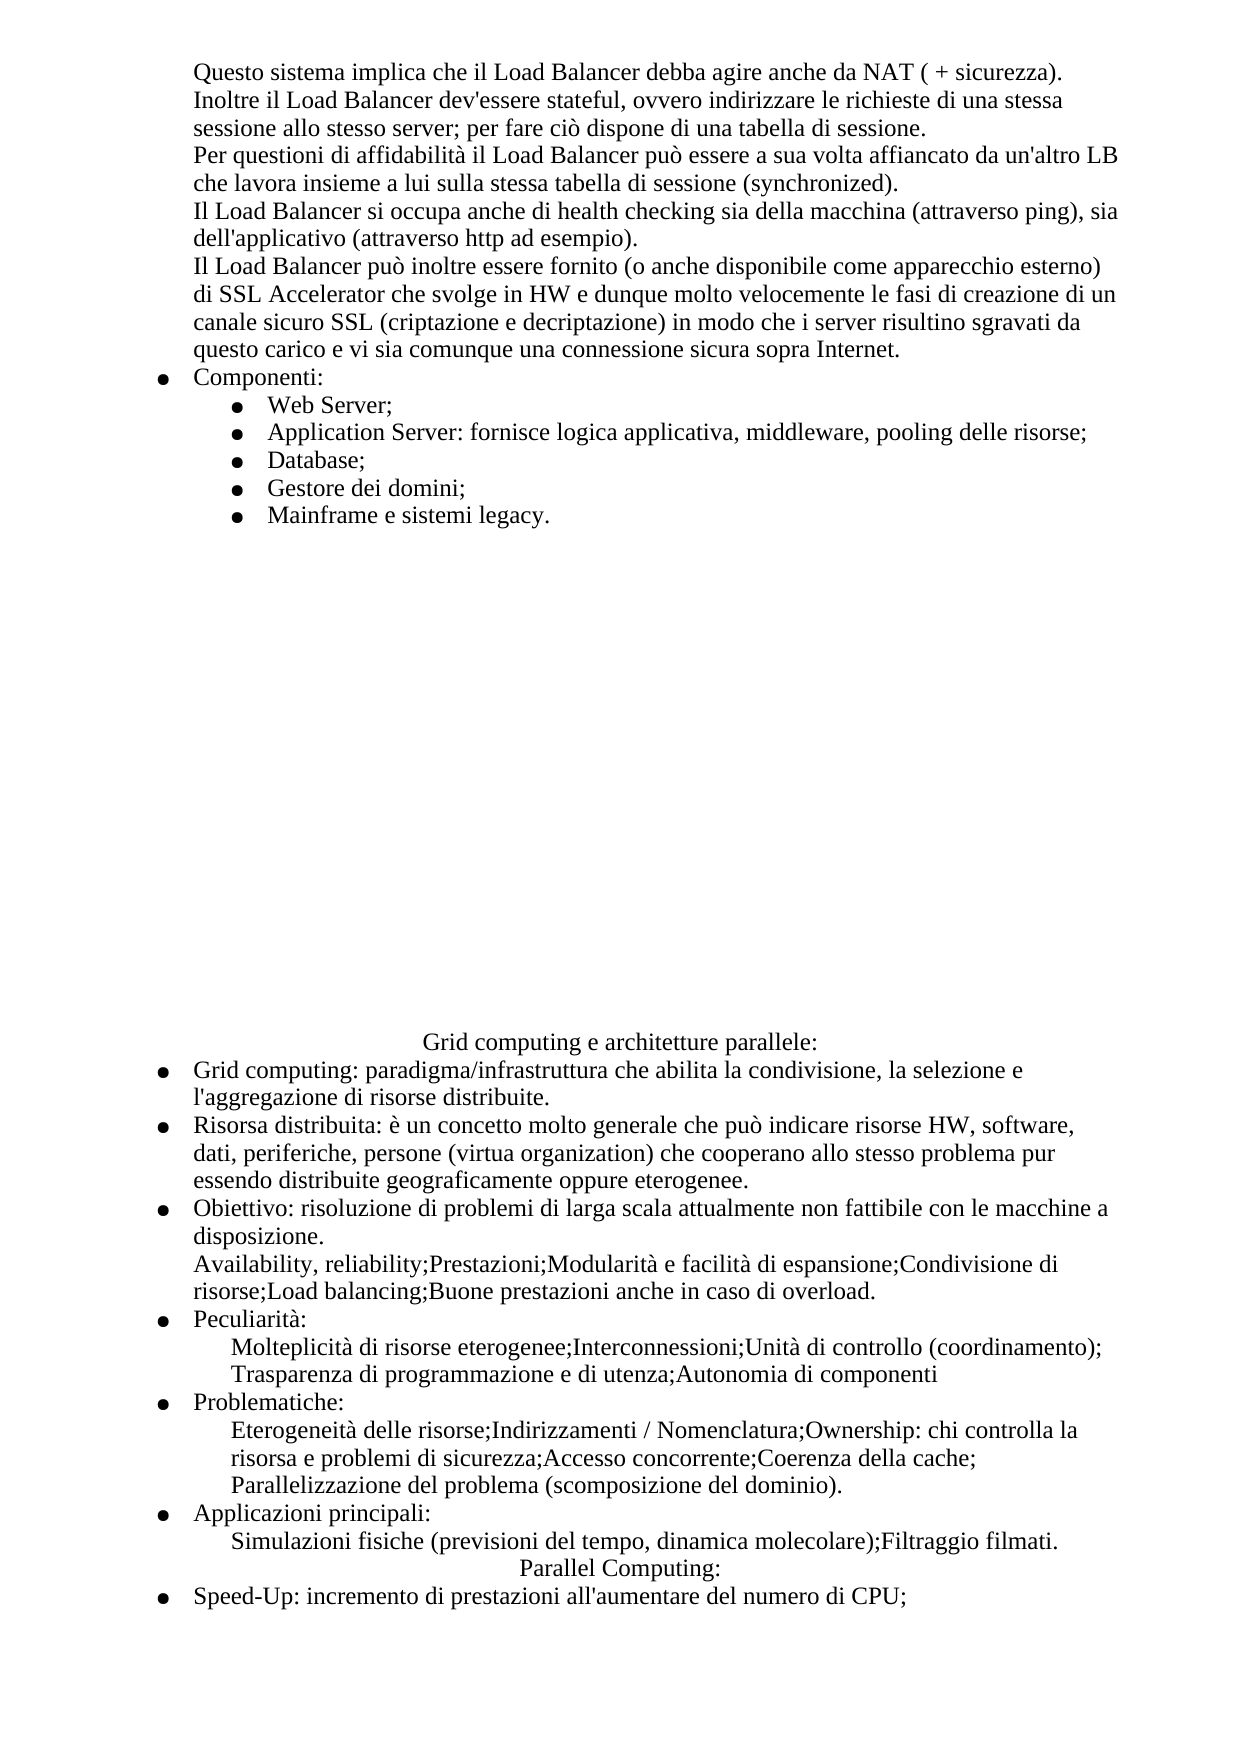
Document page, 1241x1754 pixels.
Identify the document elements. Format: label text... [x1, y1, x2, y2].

list Componenti: [156, 363, 1122, 391]
list Obiettivo: risoluzione di problemi di larga scala attualmente non fattibile con le macchine a disposizione. [156, 1194, 1122, 1250]
list Il Load Balancer può inoltre essere fornito (o anche disponibile come apparecchio esterno) di SSL Accelerator che svolge in HW e dunque molto velocemente le fasi di creazione di un canale sicuro SSL (criptazione e decriptazione) in modo che i server risultino sgravati da questo carico e vi sia comunque una connessione sicura sopra Internet. [156, 252, 1122, 363]
list Web Server; [229, 391, 1122, 418]
list Applicazioni principali: [156, 1499, 1122, 1527]
list Grid computing: paradigma/infrastruttura che abilita la condivisione, la selezione e l'aggregazione di risorse distribuite. [156, 1056, 1122, 1111]
text Parallel Computing: [118, 1554, 1122, 1582]
list Simulazioni fisiche (previsioni del tempo, dinamica molecolare);Filtraggio filmati. [193, 1527, 1122, 1554]
list Inoltre il Load Balancer dev'essere stateful, ovvero indirizzare le richieste di una stessa sessione allo stesso server; per fare ciò dispone di una tabella di sessione. [156, 86, 1122, 141]
list Molteplicità di risorse eterogenee;Interconnessioni;Unità di controllo (coordinamento); Trasparenza di programmazione e di utenza;Autonomia di componenti [193, 1333, 1122, 1388]
list Gestore dei domini; [229, 474, 1122, 502]
list Application Server: fornisce logica applicativa, middleware, pooling delle risorse; [229, 418, 1122, 446]
list Per questioni di affidabilità il Load Balancer può essere a sua volta affiancato da un'altro LB che lavora insieme a lui sulla stessa tabella di sessione (synchronized). [156, 141, 1122, 197]
list Speed-Up: incremento di prestazioni all'aumentare del numero di CPU; [156, 1582, 1122, 1610]
list Questo sistema implica che il Load Balancer debba agire anche da NAT ( + sicurezza). [156, 58, 1122, 86]
list Mainframe e sistemi legacy. [229, 502, 1122, 529]
list Risorsa distribuita: è un concetto molto generale che può indicare risorse HW, software, dati, periferiche, persone (virtua organization) che cooperano allo stesso problema pur essendo distribuite geograficamente oppure eterogenee. [156, 1111, 1122, 1194]
list Il Load Balancer si occupa anche di health checking sia della macchina (attraverso ping), sia dell'applicativo (attraverso http ad esempio). [156, 197, 1122, 252]
list Peculiarità: [156, 1305, 1122, 1333]
list Eterogeneità delle risorse;Indirizzamenti / Nomenclatura;Ownership: chi controlla la risorsa e problemi di sicurezza;Accesso concorrente;Coerenza della cache; Parallelizzazione del problema (scomposizione del dominio). [193, 1416, 1122, 1499]
list Database; [229, 446, 1122, 474]
text Grid computing e architetture parallele: [118, 1028, 1122, 1056]
list Availability, reliability;Prestazioni;Modularità e facilità di espansione;Condivisione di risorse;Load balancing;Buone prestazioni anche in caso di overload. [156, 1250, 1122, 1305]
list Problematiche: [156, 1388, 1122, 1416]
